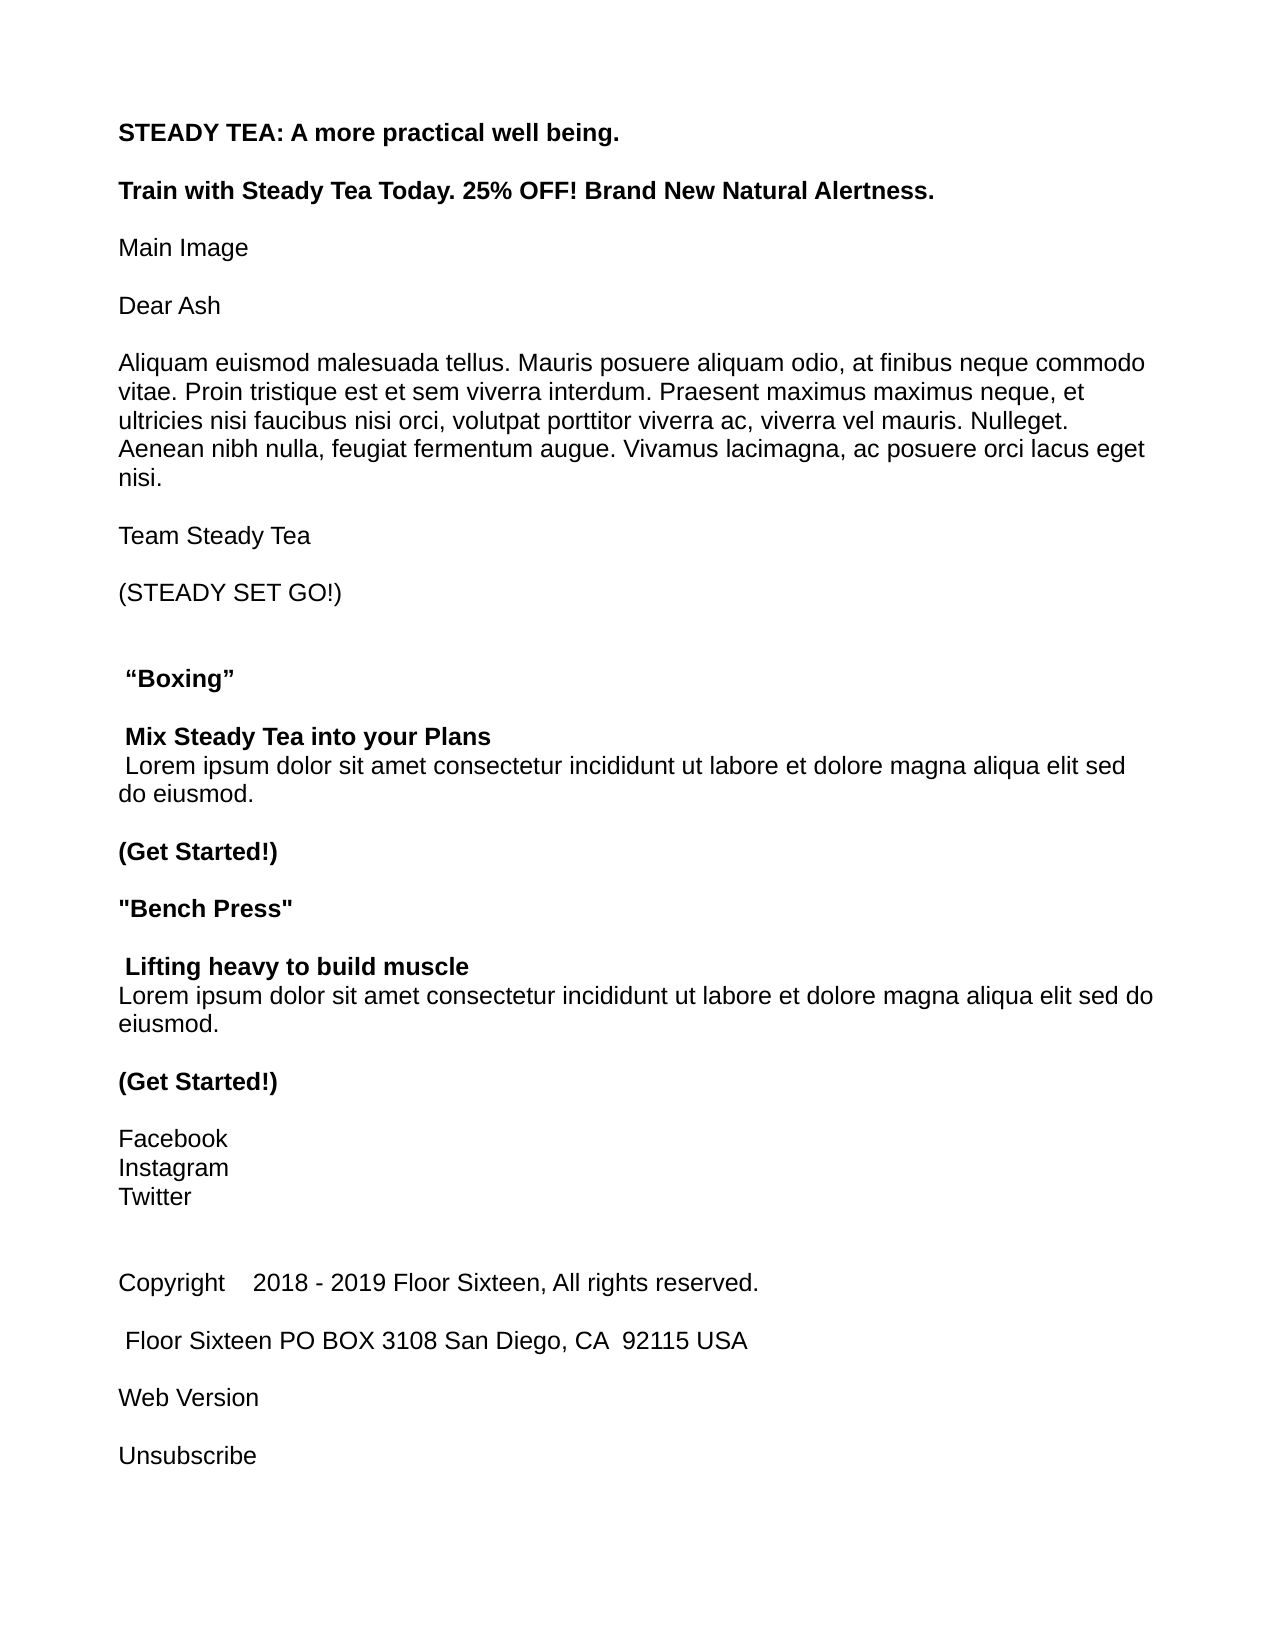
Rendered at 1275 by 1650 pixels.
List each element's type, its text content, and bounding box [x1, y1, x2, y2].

text Main Image [118, 233, 1157, 262]
text (Get Started!) [118, 1067, 1157, 1096]
text (Get Started!) [118, 837, 1157, 866]
text Lifting heavy to build muscle [118, 952, 1157, 981]
text Lorem ipsum dolor sit amet consectetur incididunt ut labore et dolore magna aliqua elit sed do eiusmod. [118, 751, 1157, 808]
text Team Steady Tea [118, 521, 1157, 549]
text Web Version [118, 1383, 1157, 1412]
text Facebook [118, 1124, 1157, 1153]
text Copyright 2018 - 2019 Floor Sixteen, All rights reserved. [118, 1268, 1157, 1297]
text Lorem ipsum dolor sit amet consectetur incididunt ut labore et dolore magna aliqua elit sed do eiusmod. [118, 981, 1157, 1038]
text Train with Steady Tea Today. 25% OFF! Brand New Natural Alertness. [118, 176, 1157, 204]
text Instagram [118, 1153, 1157, 1182]
text Floor Sixteen PO BOX 3108 San Diego, CA 92115 USA [118, 1326, 1157, 1354]
text Unsubscribe [118, 1441, 1157, 1469]
text Mix Steady Tea into your Plans [118, 722, 1157, 751]
text "Bench Press" [118, 894, 1157, 923]
text Dear Ash [118, 291, 1157, 319]
text Twitter [118, 1182, 1157, 1211]
text Aliquam euismod malesuada tellus. Mauris posuere aliquam odio, at finibus neque commodo vitae. Proin tristique est et sem viverra interdum. Praesent maximus maximus neque, et ultricies nisi faucibus nisi orci, volutpat porttitor viverra ac, viverra vel mauris. Nulleget. Aenean nibh nulla, feugiat fermentum augue. Vivamus lacimagna, ac posuere orci lacus eget nisi. [118, 348, 1157, 492]
text “Boxing” [118, 664, 1157, 693]
text STEADY TEA: A more practical well being. [118, 118, 1157, 147]
text (STEADY SET GO!) [118, 578, 1157, 607]
